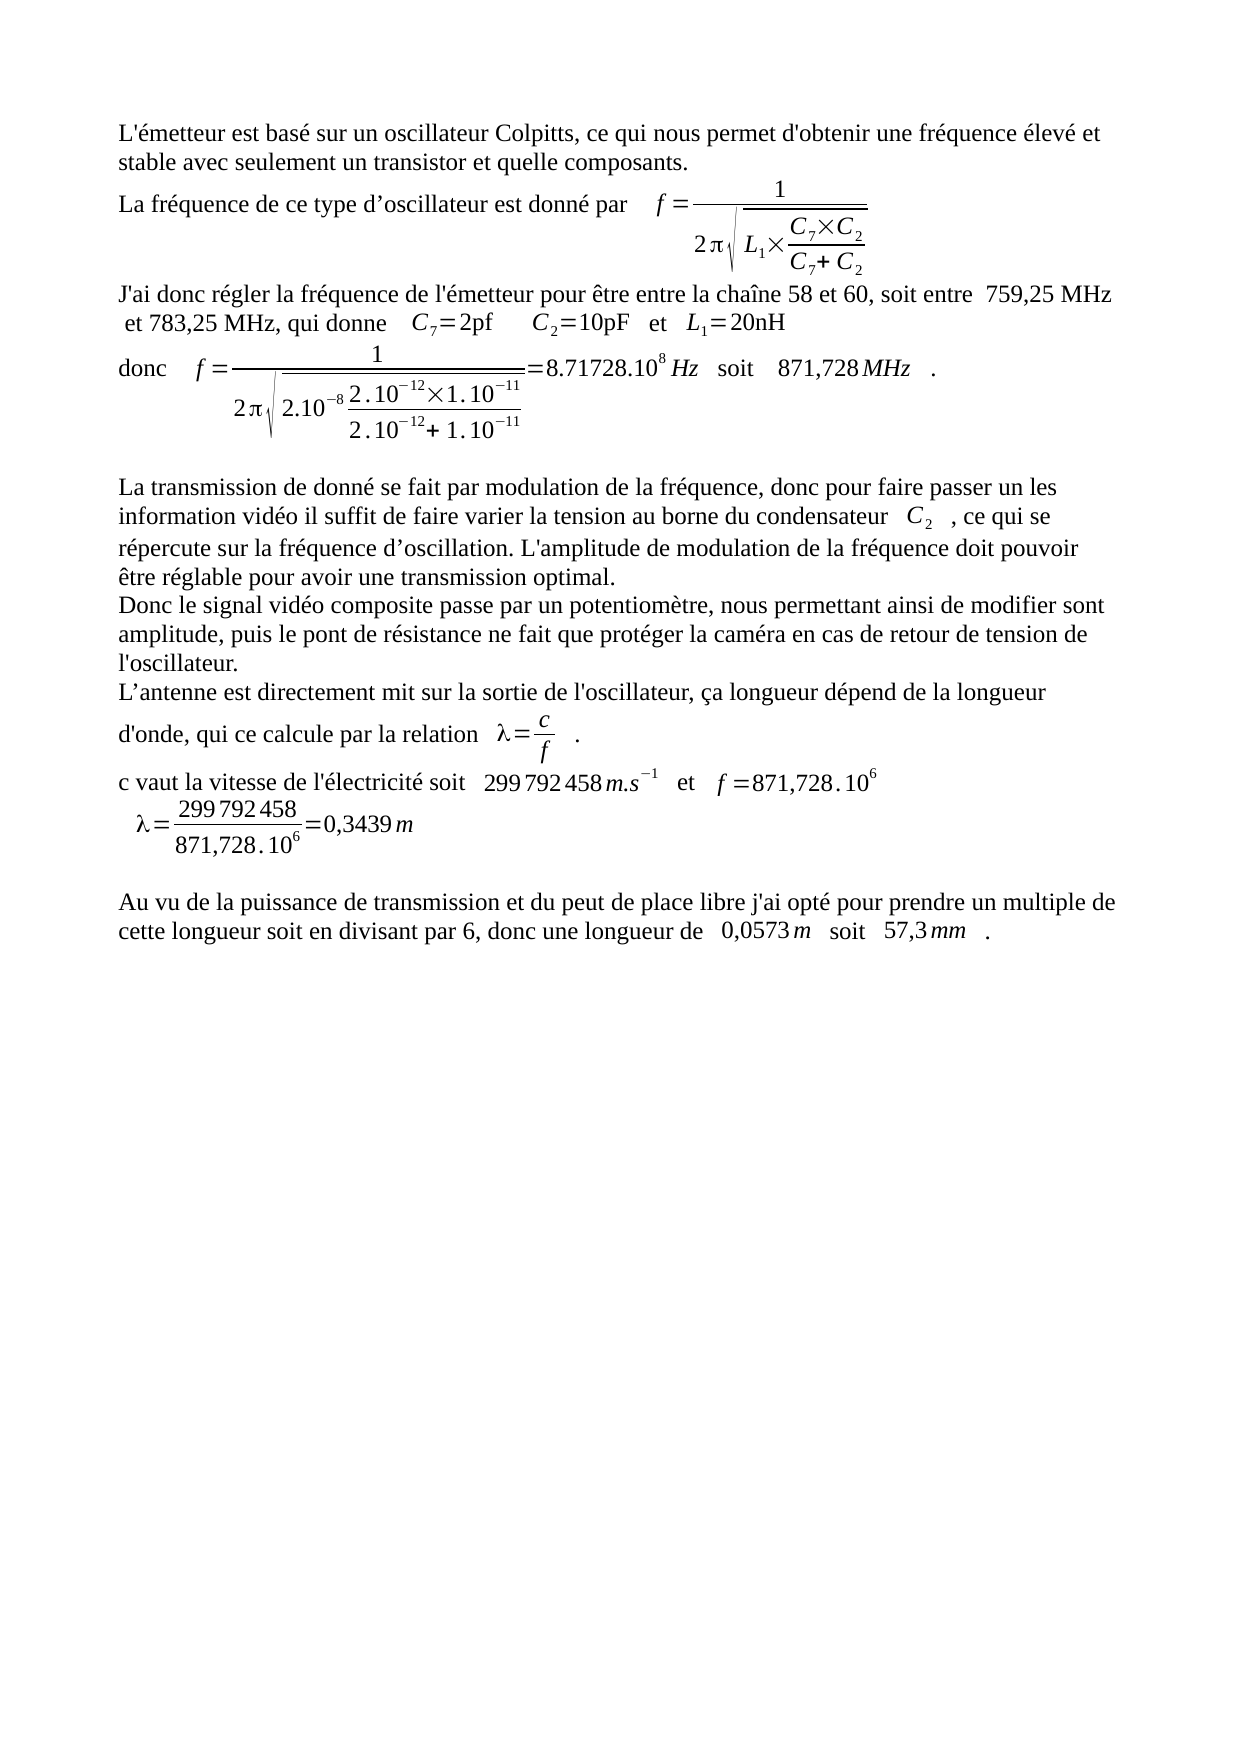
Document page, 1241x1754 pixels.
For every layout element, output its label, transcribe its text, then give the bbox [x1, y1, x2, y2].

text Au vu de la puissance de transmission et du peut de place libre j'ai opté pour prendre un multiple de cette longueur soit en divisant par 6, donc une longueur desoit. [118, 887, 1122, 945]
text Donc le signal vidéo composite passe par un potentiomètre, nous permettant ainsi de modifier sont amplitude, puis le pont de résistance ne fait que protéger la caméra en cas de retour de tension de l'oscillateur. [118, 591, 1122, 677]
text L'émetteur est basé sur un oscillateur Colpitts, ce qui nous permet d'obtenir une fréquence élevé et stable avec seulement un transistor et quelle composants. [118, 118, 1122, 176]
text La fréquence de ce type d’oscillateur est donné par [118, 176, 1122, 279]
text c vaut la vitesse de l'électricité soitet [118, 765, 1122, 796]
text La transmission de donné se fait par modulation de la fréquence, donc pour faire passer un les information vidéo il suffit de faire varier la tension au borne du condensateur, ce qui se répercute sur la fréquence d’oscillation. L'amplitude de modulation de la fréquence doit pouvoir être réglable pour avoir une transmission optimal. [118, 472, 1122, 591]
text donc soit . [118, 340, 1122, 443]
text L’antenne est directement mit sur la sortie de l'oscillateur, ça longueur dépend de la longueur d'onde, qui ce calcule par la relation. [118, 677, 1122, 765]
text J'ai donc régler la fréquence de l'émetteur pour être entre la chaîne 58 et 60, soit entre 759,25 MHz [118, 279, 1122, 308]
text et 783,25 MHz, qui donne et [118, 308, 1122, 340]
